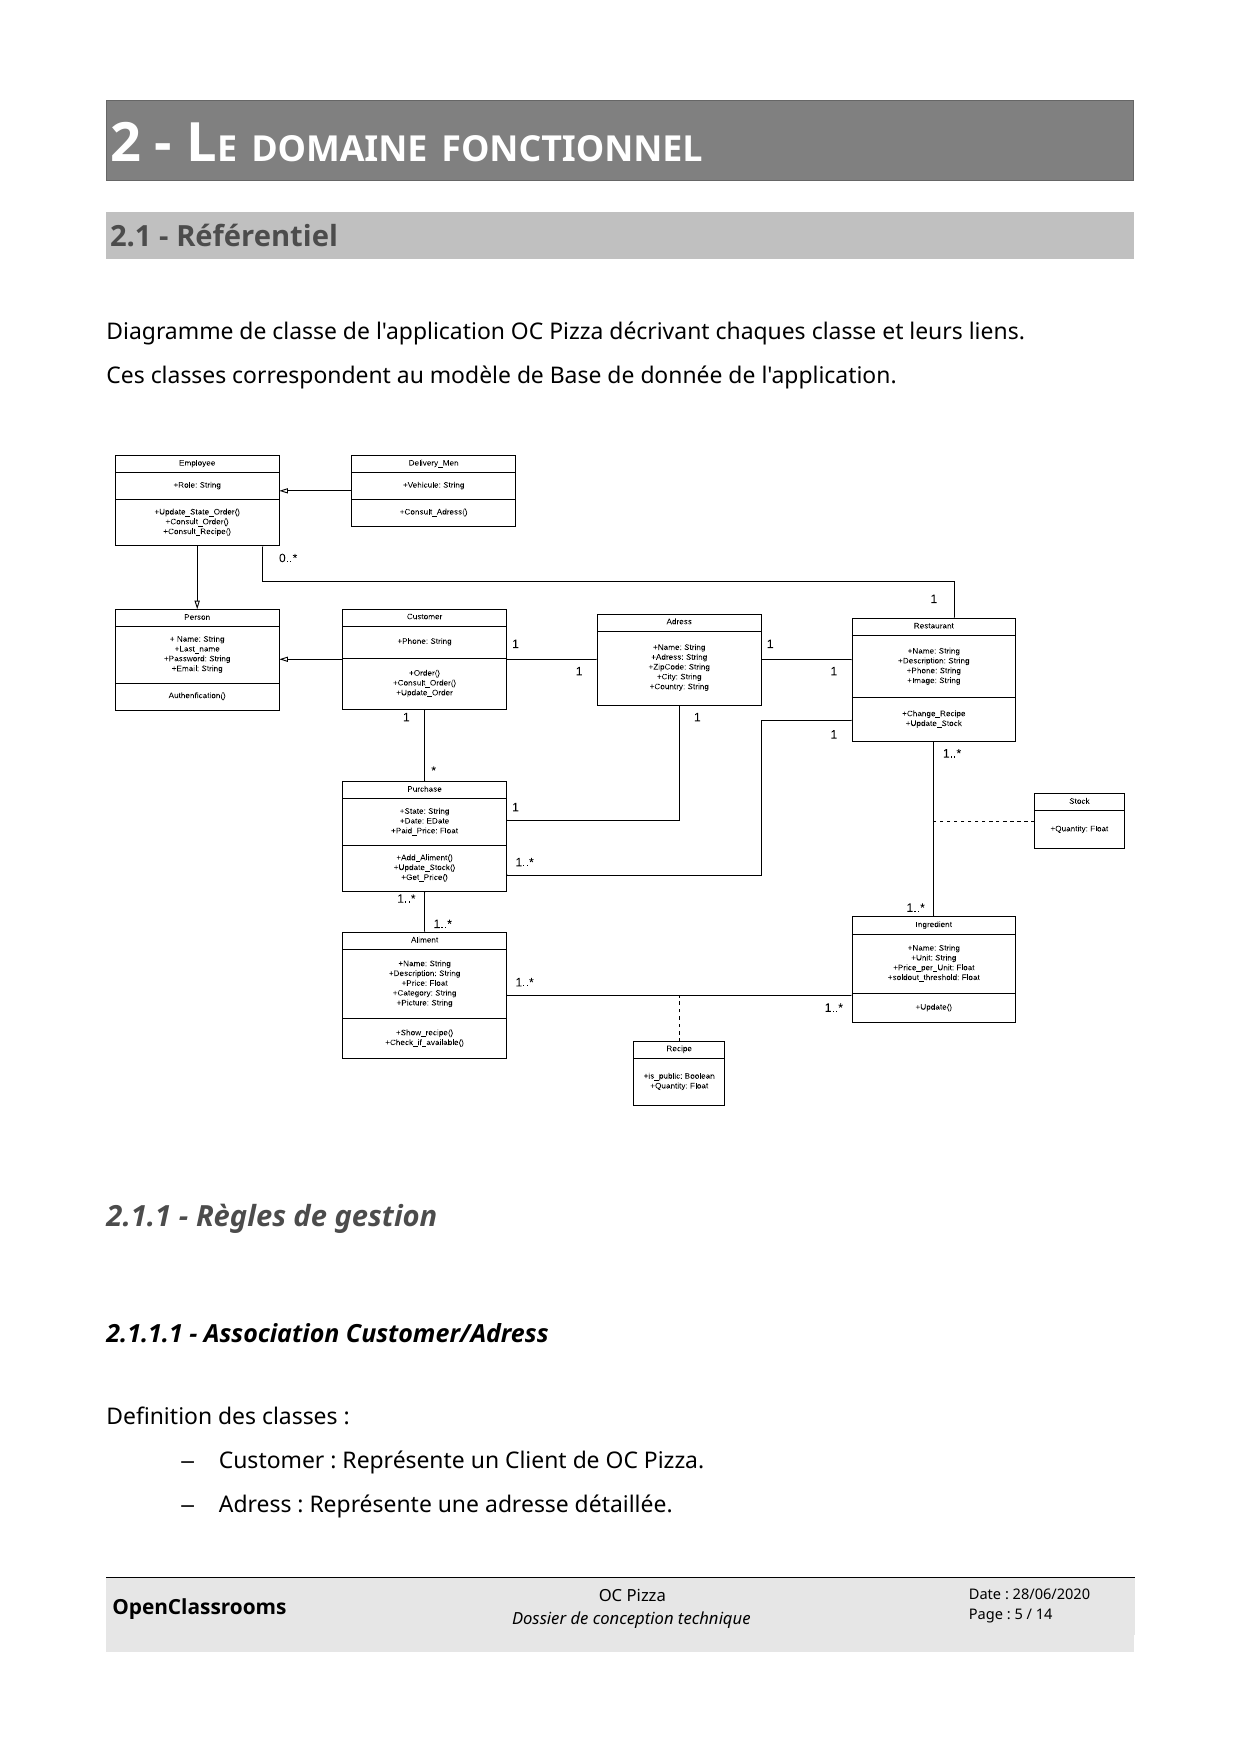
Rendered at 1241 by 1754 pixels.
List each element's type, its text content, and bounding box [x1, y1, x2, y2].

subtitle Association Customer/Adress [106, 1316, 1134, 1350]
text Diagramme de classe de l'application OC Pizza décrivant chaques classe et leurs liens. [106, 315, 1134, 346]
text Ces classes correspondent au modèle de Base de donnée de l'application. [106, 359, 1134, 390]
subtitle Règles de gestion [106, 1195, 1134, 1235]
list Customer : Représente un Client de OC Pizza. [181, 1444, 1134, 1475]
subtitle Référentiel [107, 213, 1133, 258]
list Adress : Représente une adresse détaillée. [181, 1487, 1134, 1519]
subtitle Le domaine fonctionnel [107, 101, 1133, 180]
text Definition des classes : [106, 1400, 1134, 1431]
